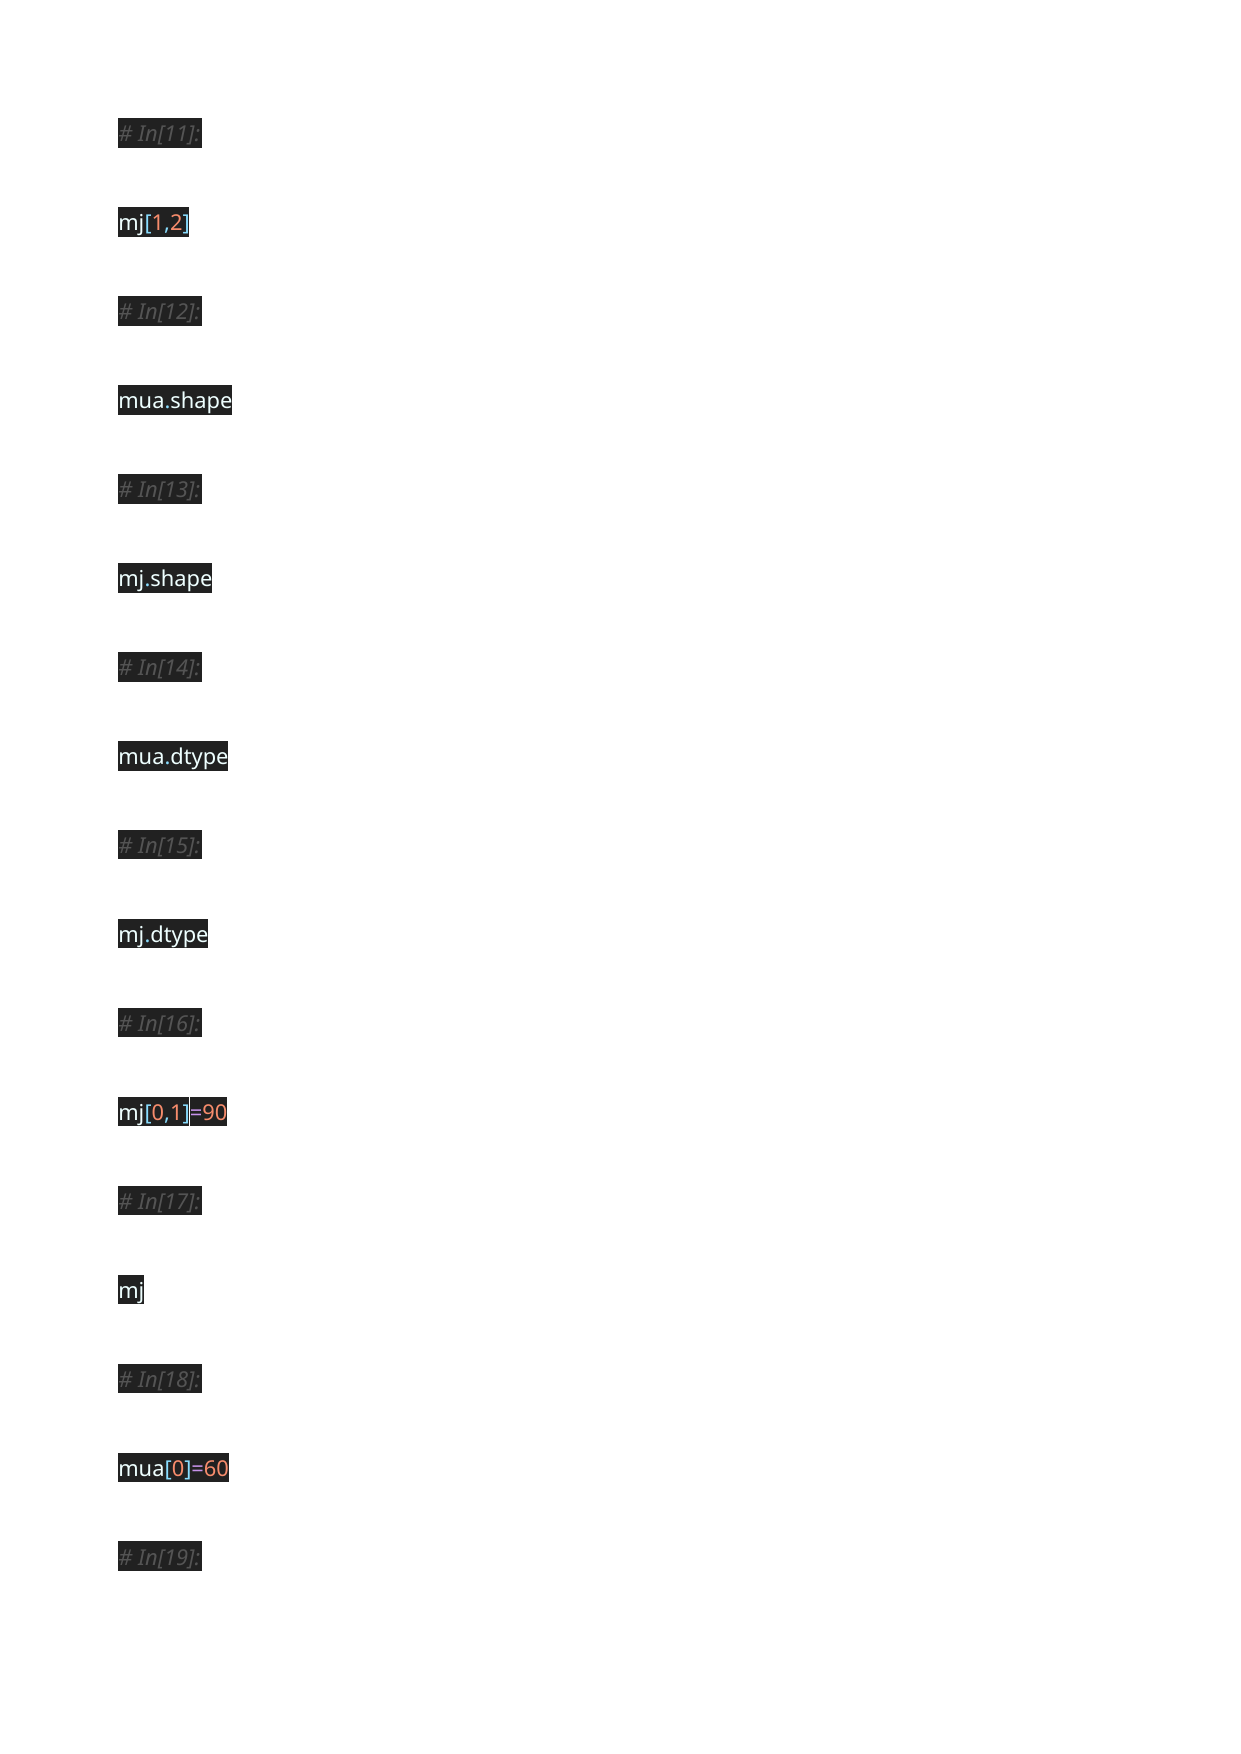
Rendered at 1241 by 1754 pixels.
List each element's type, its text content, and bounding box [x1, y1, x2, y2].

text # In[12]: [118, 296, 1122, 326]
text mj[0,1]=90 [118, 1097, 1122, 1126]
text mj[1,2] [118, 207, 1122, 237]
text # In[16]: [118, 1008, 1122, 1037]
text # In[15]: [118, 830, 1122, 859]
text mj.shape [118, 563, 1122, 593]
text # In[19]: [118, 1541, 1122, 1571]
text # In[13]: [118, 474, 1122, 504]
text mua.shape [118, 385, 1122, 415]
text # In[14]: [118, 652, 1122, 682]
text mj [118, 1274, 1122, 1304]
text mj.dtype [118, 919, 1122, 948]
text mua[0]=60 [118, 1452, 1122, 1482]
text # In[17]: [118, 1186, 1122, 1215]
text mua.dtype [118, 741, 1122, 771]
text # In[18]: [118, 1363, 1122, 1393]
text # In[11]: [118, 118, 1122, 148]
